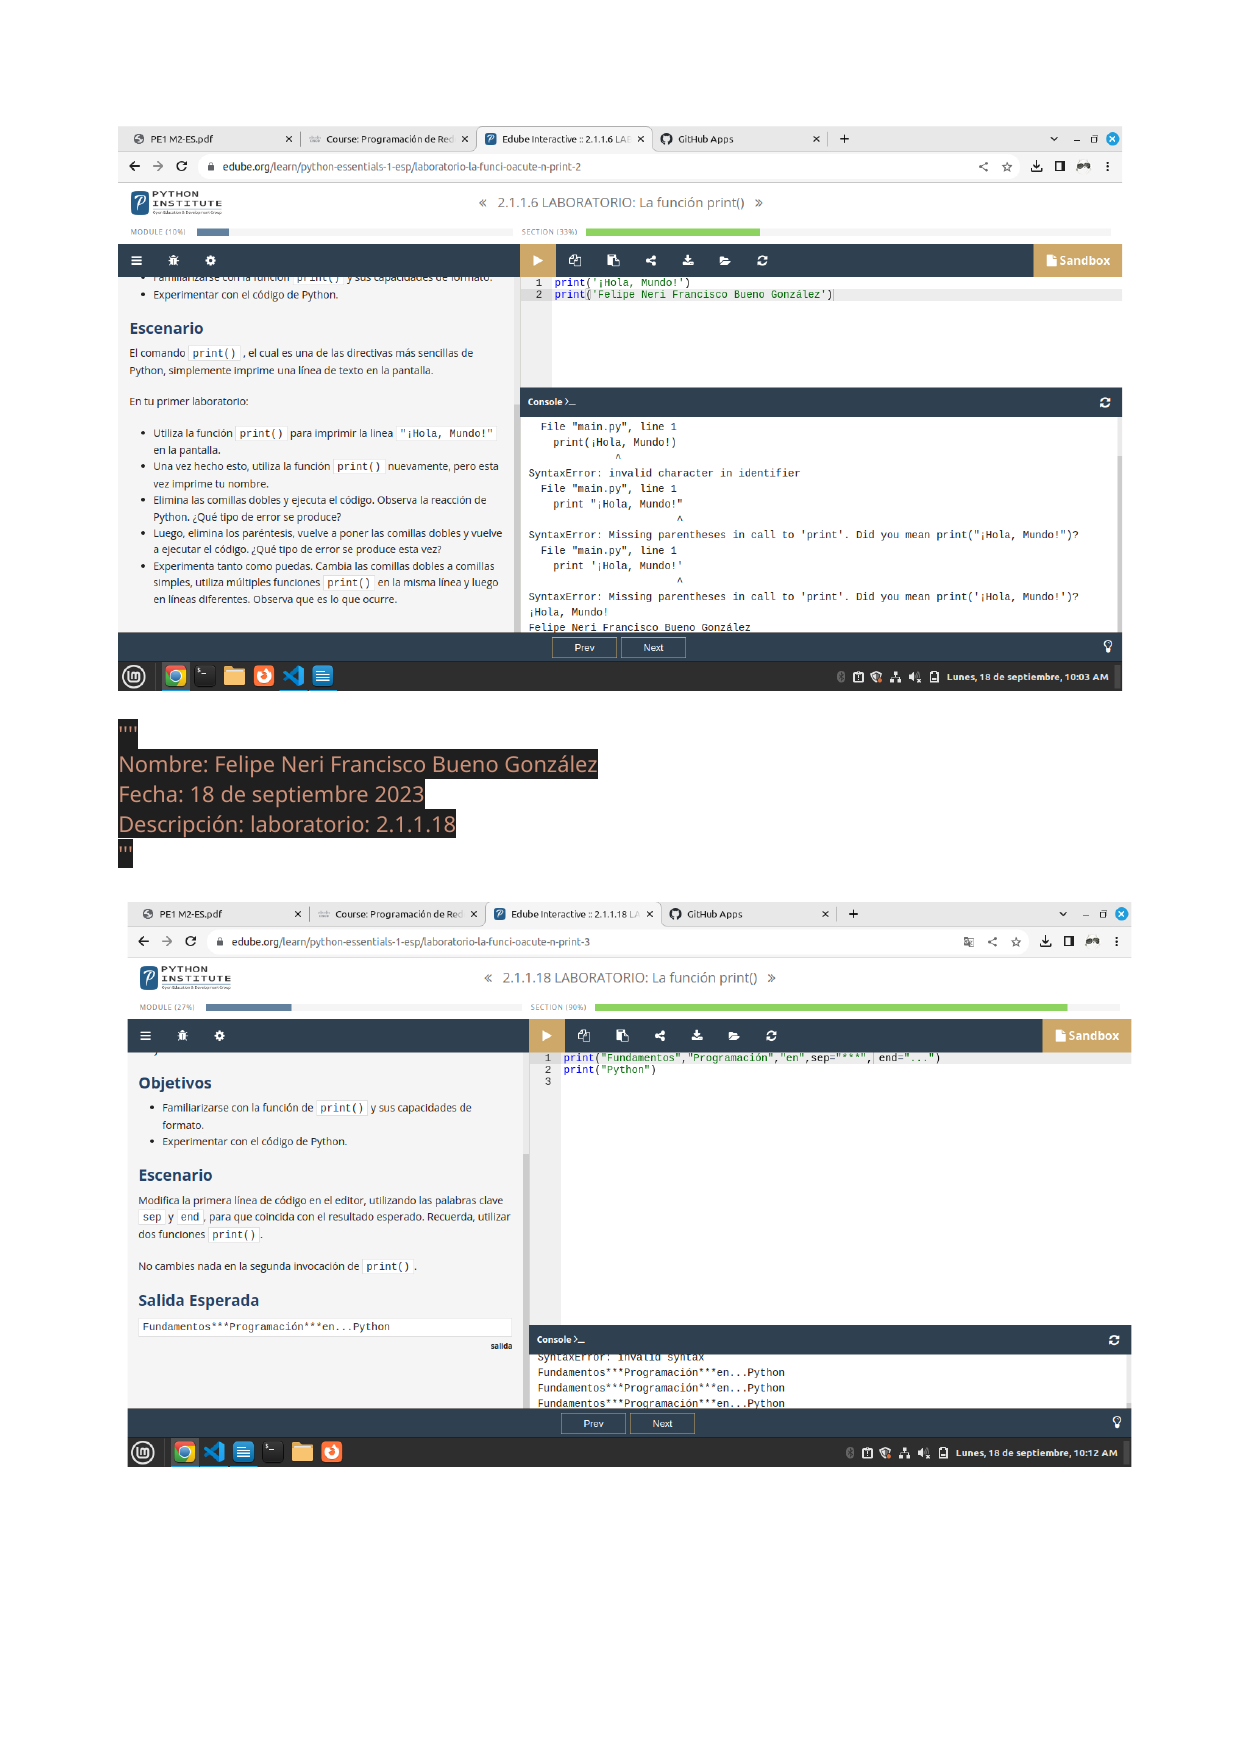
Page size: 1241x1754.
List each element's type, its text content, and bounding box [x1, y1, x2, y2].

text Fecha: 18 de septiembre 2023 [118, 779, 1122, 809]
text Nombre: Felipe Neri Francisco Bueno González [118, 749, 1122, 779]
text Descripción: laboratorio: 2.1.1.18 [118, 809, 1122, 838]
text ''' [118, 838, 1122, 868]
text '''' [118, 719, 1122, 749]
picture [127, 902, 1132, 1467]
picture [118, 126, 1123, 691]
